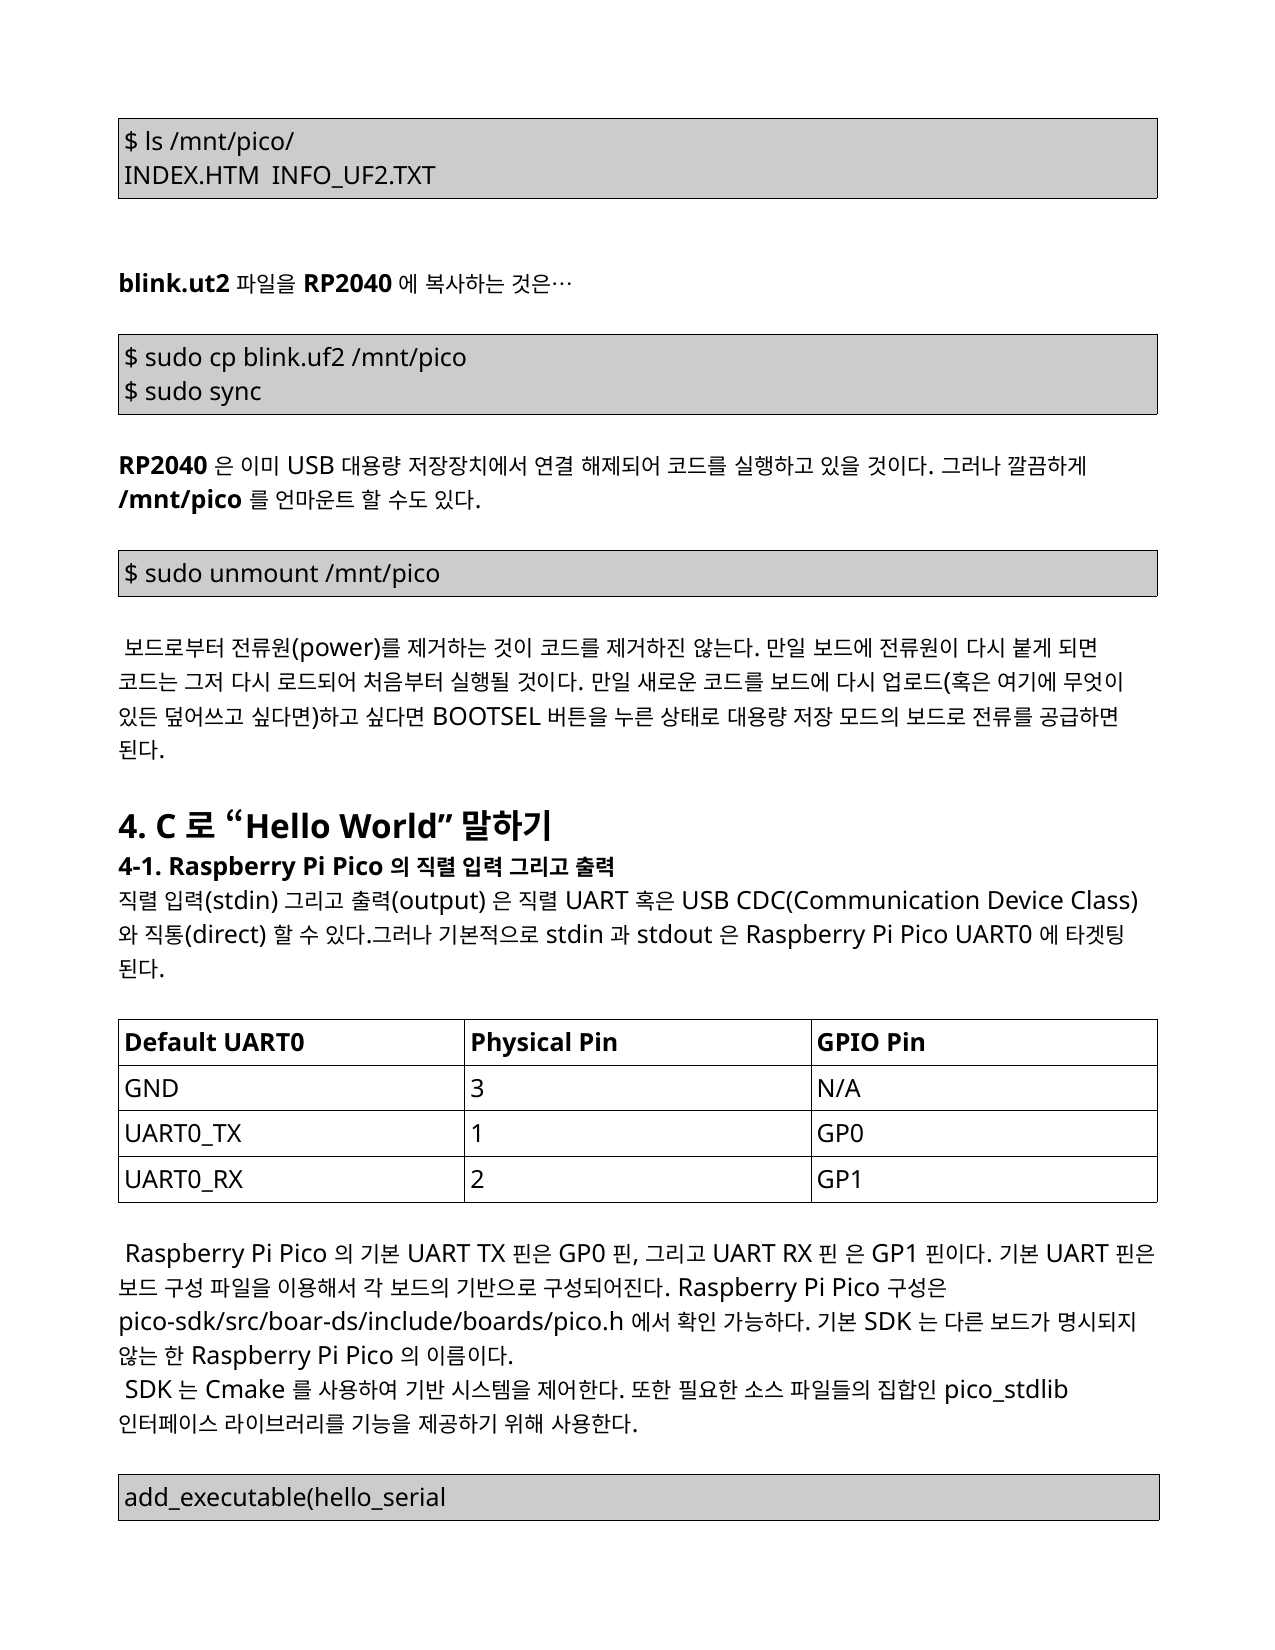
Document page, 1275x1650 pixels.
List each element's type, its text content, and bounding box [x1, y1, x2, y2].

table_cell N/A [812, 1066, 1157, 1110]
text SDK 는 Cmake 를 사용하여 기반 시스템을 제어한다. 또한 필요한 소스 파일들의 집합인 pico_stdlib 인터페이스 라이브러리를 기능을 제공하기 위해 사용한다. [118, 1372, 1157, 1440]
table_cell 2 [465, 1157, 811, 1202]
table_cell 1 [465, 1111, 811, 1156]
text 보드로부터 전류원(power)를 제거하는 것이 코드를 제거하진 않는다. 만일 보드에 전류원이 다시 붙게 되면 코드는 그저 다시 로드되어 처음부터 실행될 것이다. 만일 새로운 코드를 보드에 다시 업로드(혹은 여기에 무엇이 있든 덮어쓰고 싶다면)하고 싶다면 BOOTSEL 버튼을 누른 상태로 대용량 저장 모드의 보드로 전류를 공급하면 된다. [118, 630, 1157, 766]
table_header $ sudo unmount /mnt/pico [119, 551, 1157, 596]
table_cell GP0 [812, 1111, 1157, 1156]
table_cell UART0_TX [119, 1111, 464, 1156]
text 4-1. Raspberry Pi Pico 의 직렬 입력 그리고 출력 [118, 849, 1157, 883]
text RP2040 은 이미 USB 대용량 저장장치에서 연결 해제되어 코드를 실행하고 있을 것이다. 그러나 깔끔하게 /mnt/pico 를 언마운트 할 수도 있다. [118, 448, 1157, 516]
table_header Physical Pin [465, 1020, 811, 1065]
table_header GPIO Pin [812, 1020, 1157, 1065]
table_cell 3 [465, 1066, 811, 1110]
table_cell UART0_RX [119, 1157, 464, 1202]
text 직렬 입력(stdin) 그리고 출력(output) 은 직렬 UART 혹은 USB CDC(Communication Device Class) 와 직통(direct) 할 수 있다.그러나 기본적으로 stdin 과 stdout 은 Raspberry Pi Pico UART0 에 타겟팅 된다. [118, 883, 1157, 985]
table_cell GP1 [812, 1157, 1157, 1202]
table_header add_executable(hello_serial [119, 1475, 1159, 1520]
text Raspberry Pi Pico 의 기본 UART TX 핀은 GP0 핀, 그리고 UART RX 핀 은 GP1 핀이다. 기본 UART 핀은 보드 구성 파일을 이용해서 각 보드의 기반으로 구성되어진다. Raspberry Pi Pico 구성은 pico-sdk/src/boar-ds/include/boards/pico.h 에서 확인 가능하다. 기본 SDK 는 다른 보드가 명시되지 않는 한 Raspberry Pi Pico 의 이름이다. [118, 1236, 1157, 1372]
text blink.ut2 파일을 RP2040 에 복사하는 것은… [118, 266, 1157, 300]
table_header $ ls /mnt/pico/ INDEX.HTM INFO_UF2.TXT [119, 119, 1157, 198]
table_header $ sudo cp blink.uf2 /mnt/pico $ sudo sync [119, 335, 1157, 414]
table_cell GND [119, 1066, 464, 1110]
text 4. C 로 “Hello World” 말하기 [118, 800, 1157, 849]
table_header Default UART0 [119, 1020, 464, 1065]
